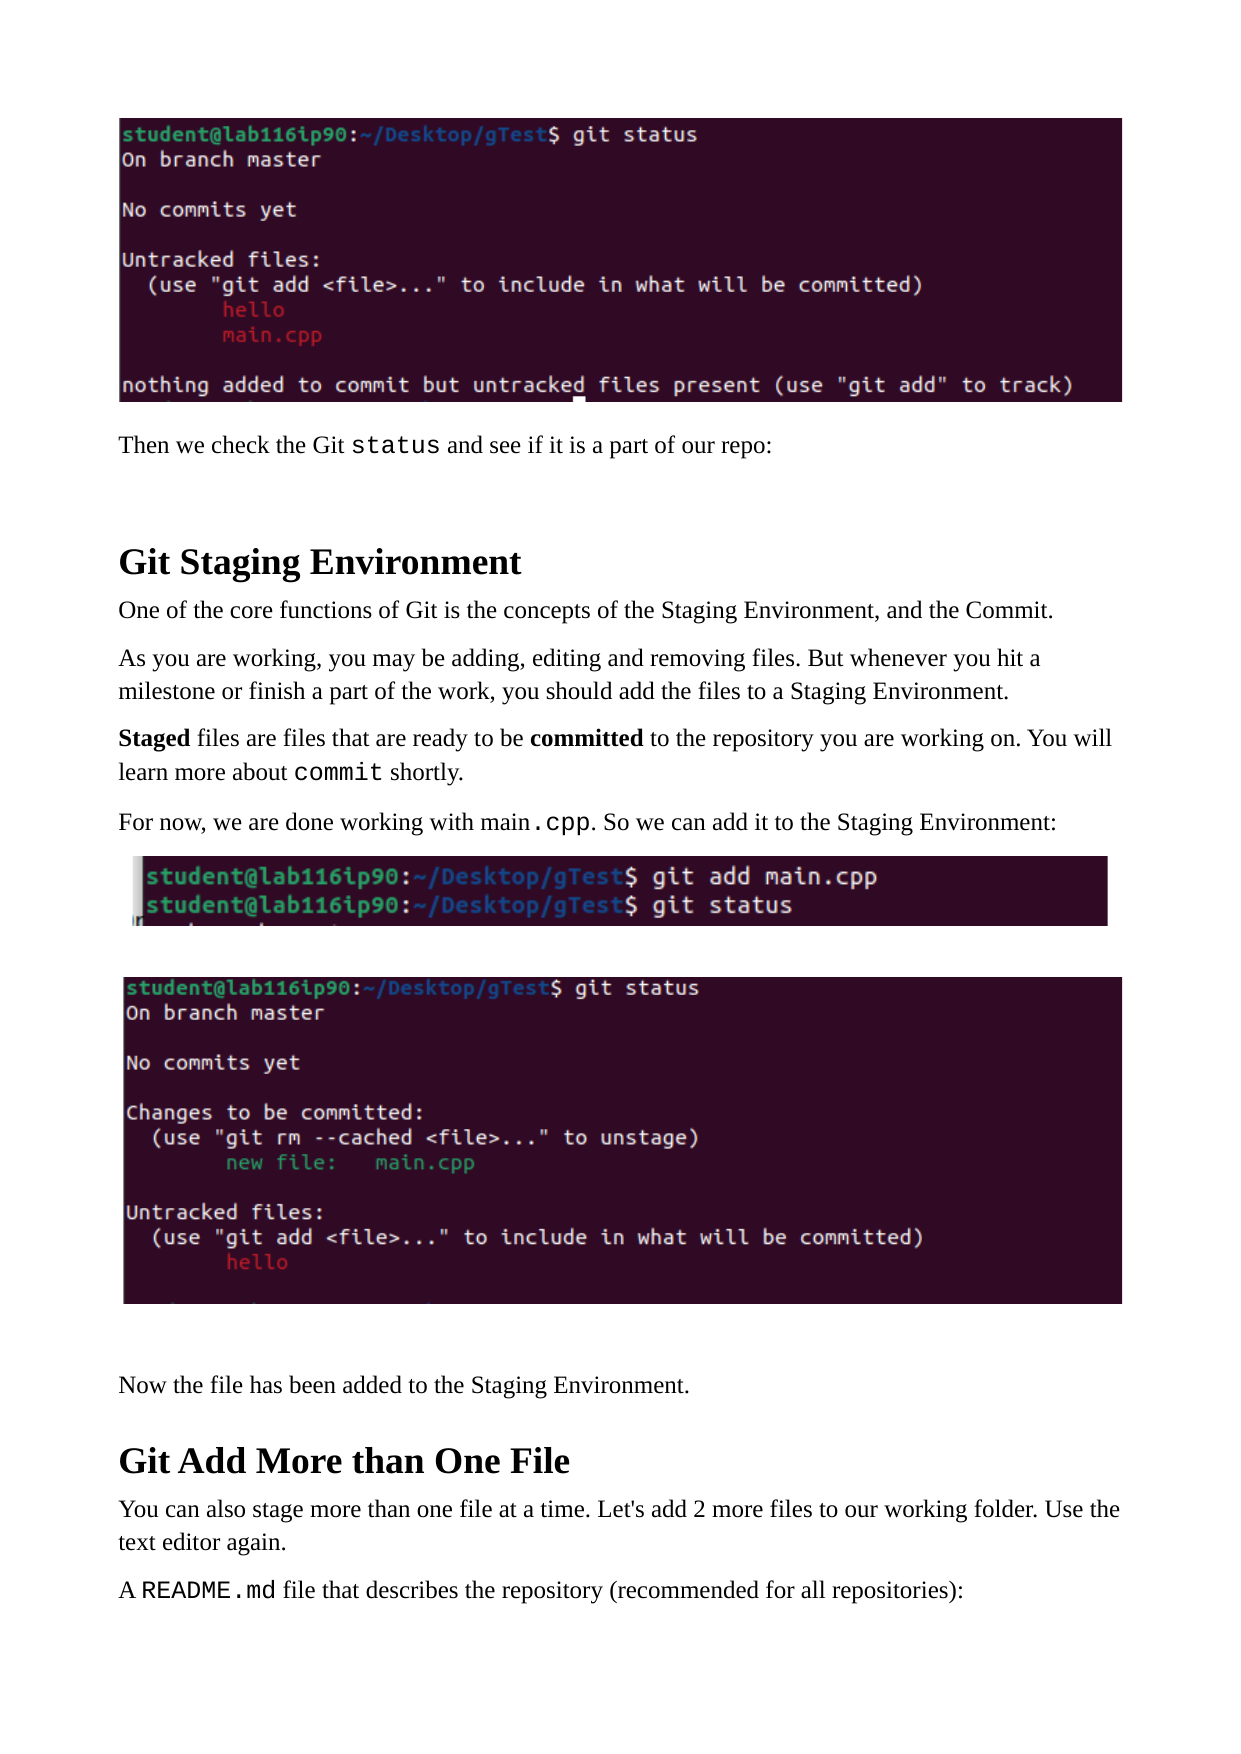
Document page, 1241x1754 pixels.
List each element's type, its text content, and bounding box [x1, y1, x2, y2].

picture [132, 856, 1108, 926]
text A README.md file that describes the repository (recommended for all repositories): [118, 1575, 1122, 1606]
text One of the core functions of Git is the concepts of the Staging Environment, and the Commit. [118, 595, 1122, 624]
subtitle Git Staging Environment [118, 540, 1122, 583]
text As you are working, you may be adding, editing and removing files. But whenever you hit a milestone or finish a part of the work, you should add the files to a Staging Environment. [118, 643, 1122, 705]
text Then we check the Git status and see if it is a part of our repo: [118, 431, 1122, 461]
picture [118, 977, 1123, 1304]
text Staged files are files that are ready to be committed to the repository you are working on. You will learn more about commit shortly. [118, 723, 1122, 787]
subtitle Git Add More than One File [118, 1439, 1122, 1482]
text You can also stage more than one file at a time. Let's add 2 more files to our working folder. Use the text editor again. [118, 1494, 1122, 1556]
picture [118, 118, 1123, 402]
text Now the file has been added to the Staging Environment. [118, 1370, 1122, 1399]
text For now, we are done working with main.cpp. So we can add it to the Staging Environment: [118, 807, 1122, 837]
